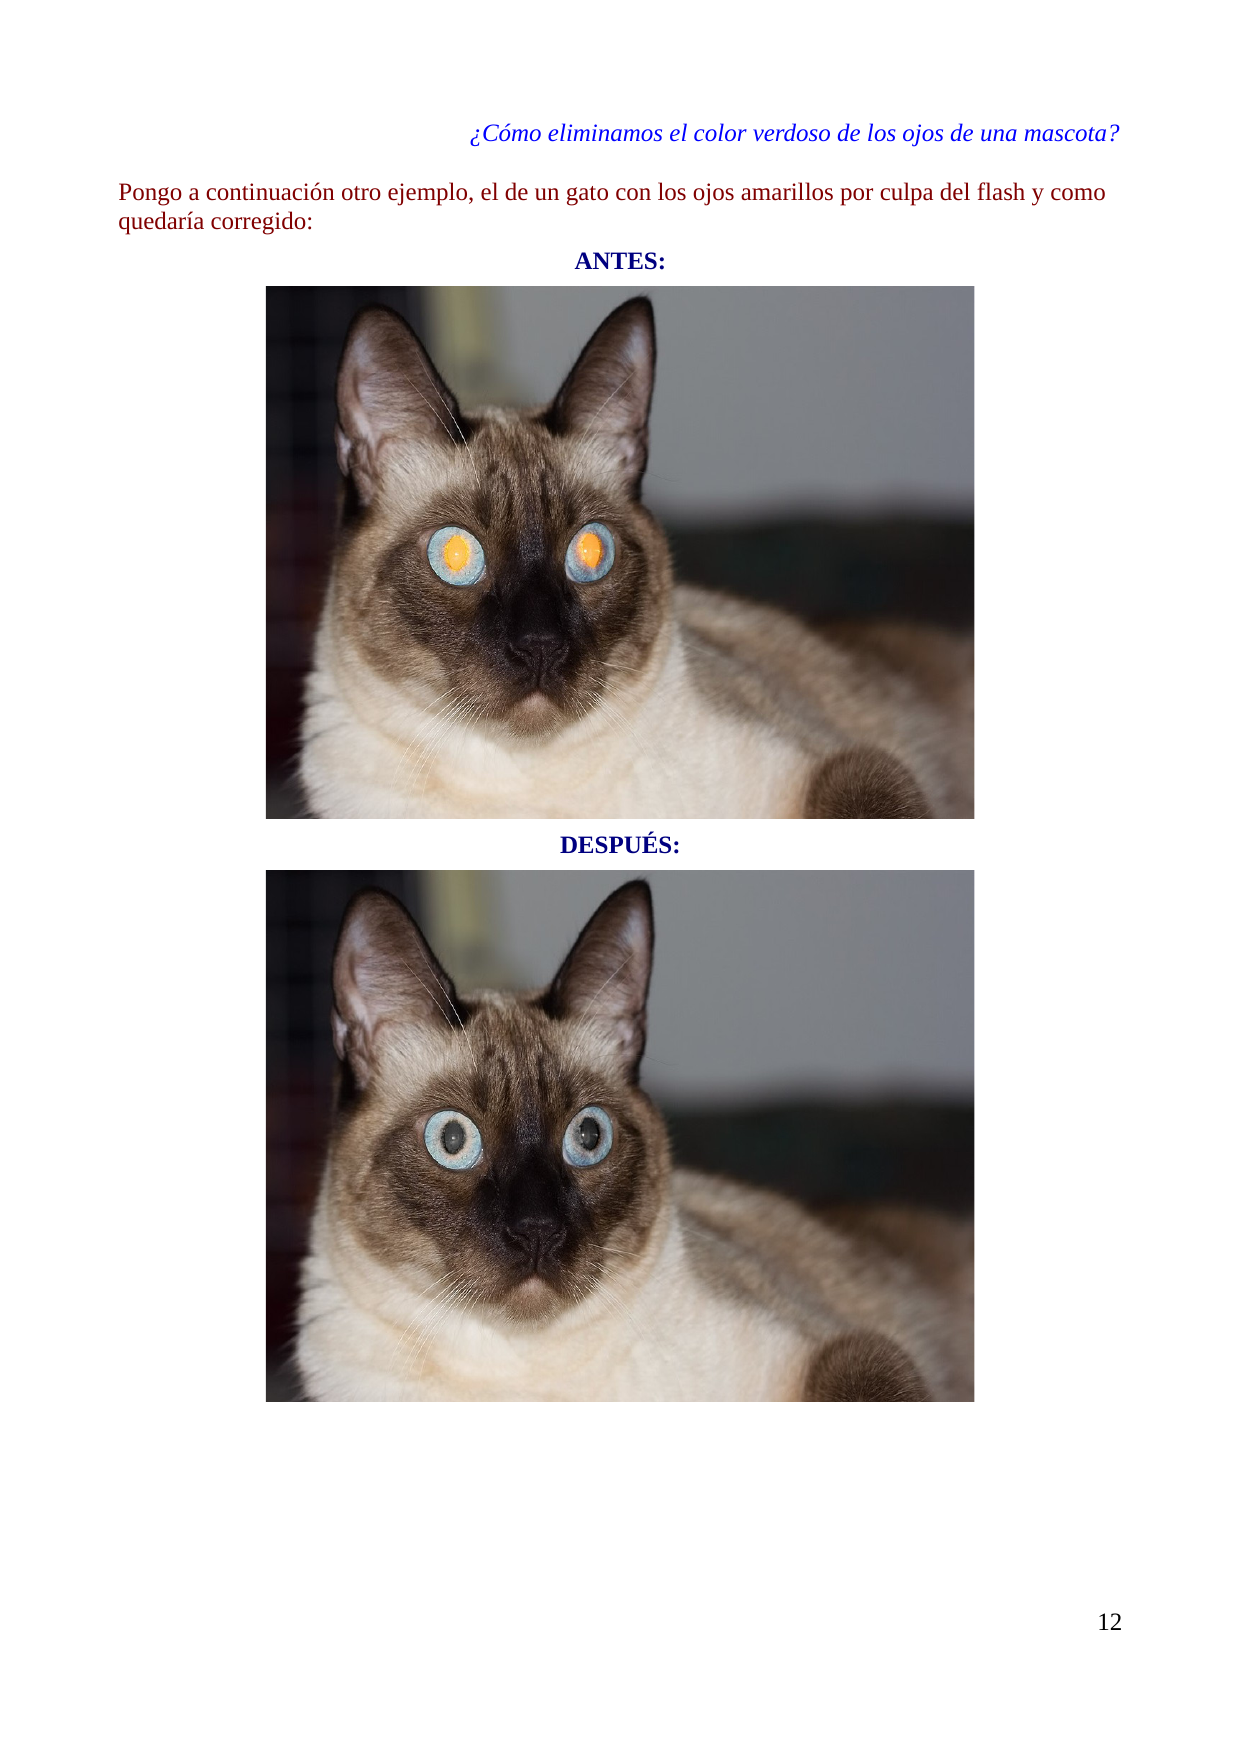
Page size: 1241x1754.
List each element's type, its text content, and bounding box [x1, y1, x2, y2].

picture [265, 286, 975, 819]
text ANTES: [118, 246, 1122, 275]
picture [265, 870, 975, 1402]
text Pongo a continuación otro ejemplo, el de un gato con los ojos amarillos por culpa del flash y como quedaría corregido: [118, 177, 1122, 234]
text DESPUÉS: [118, 830, 1122, 859]
